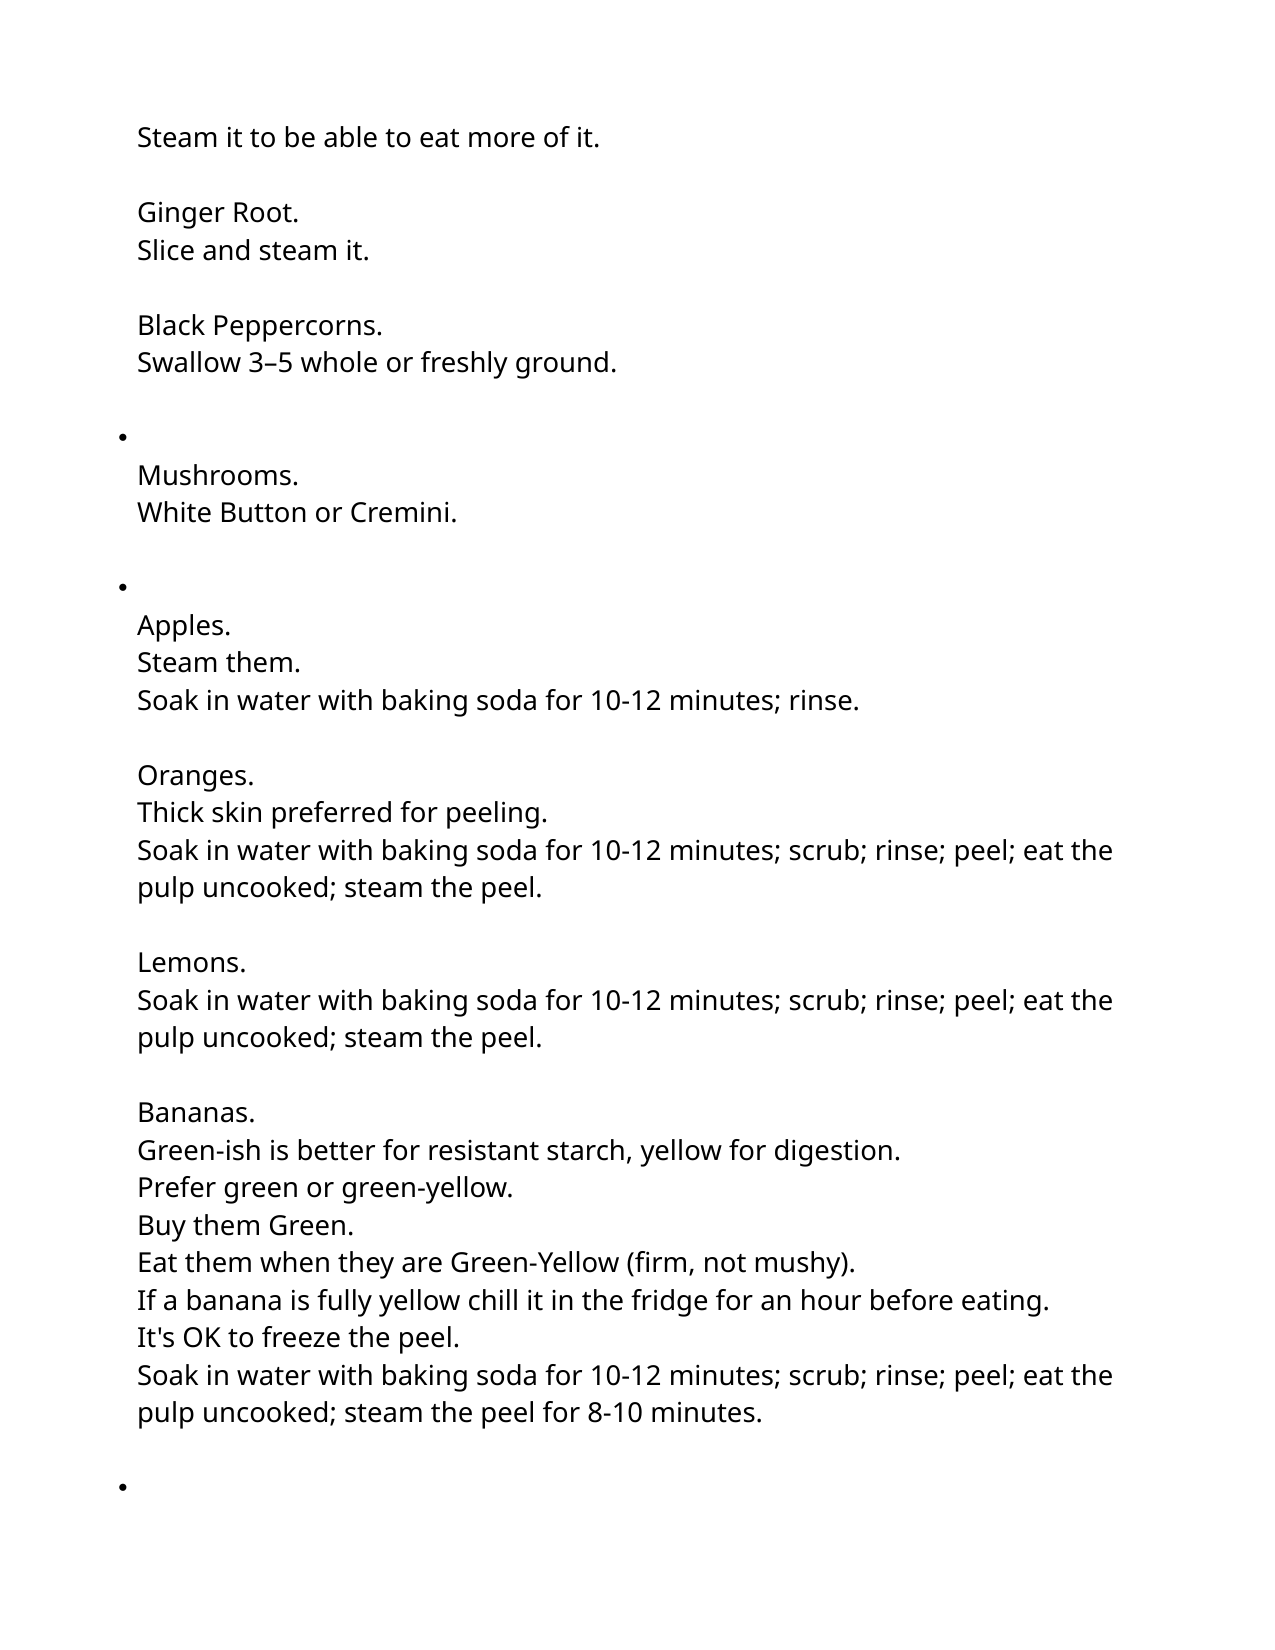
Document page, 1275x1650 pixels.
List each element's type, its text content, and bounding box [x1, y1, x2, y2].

text White Button or Cremini. [137, 493, 1157, 531]
text Soak in water with baking soda for 10-12 minutes; rinse. [137, 681, 1157, 718]
text Lemons. [137, 943, 1157, 981]
text Steam them. [137, 643, 1157, 681]
text Black Peppercorns. [137, 306, 1157, 343]
text Prefer green or green-yellow. [137, 1168, 1157, 1206]
text Green-ish is better for resistant starch, yellow for digestion. [137, 1131, 1157, 1168]
text Buy them Green. [137, 1206, 1157, 1243]
text Soak in water with baking soda for 10-12 minutes; scrub; rinse; peel; eat the pulp uncooked; steam the peel. [137, 831, 1157, 906]
text Swallow 3–5 whole or freshly ground. [137, 343, 1157, 381]
text Eat them when they are Green-Yellow (firm, not mushy). [137, 1243, 1157, 1281]
text Apples. [137, 606, 1157, 643]
text Oranges. [137, 756, 1157, 793]
text Mushrooms. [137, 456, 1157, 493]
text Steam it to be able to eat more of it. [137, 118, 1157, 156]
text Ginger Root. [137, 193, 1157, 231]
text Soak in water with baking soda for 10-12 minutes; scrub; rinse; peel; eat the pulp uncooked; steam the peel for 8-10 minutes. [137, 1356, 1157, 1431]
text If a banana is fully yellow chill it in the fridge for an hour before eating. [137, 1281, 1157, 1318]
text Bananas. [137, 1093, 1157, 1131]
text It's OK to freeze the peel. [137, 1318, 1157, 1356]
text Thick skin preferred for peeling. [137, 793, 1157, 831]
text Soak in water with baking soda for 10-12 minutes; scrub; rinse; peel; eat the pulp uncooked; steam the peel. [137, 981, 1157, 1056]
text Slice and steam it. [137, 231, 1157, 268]
